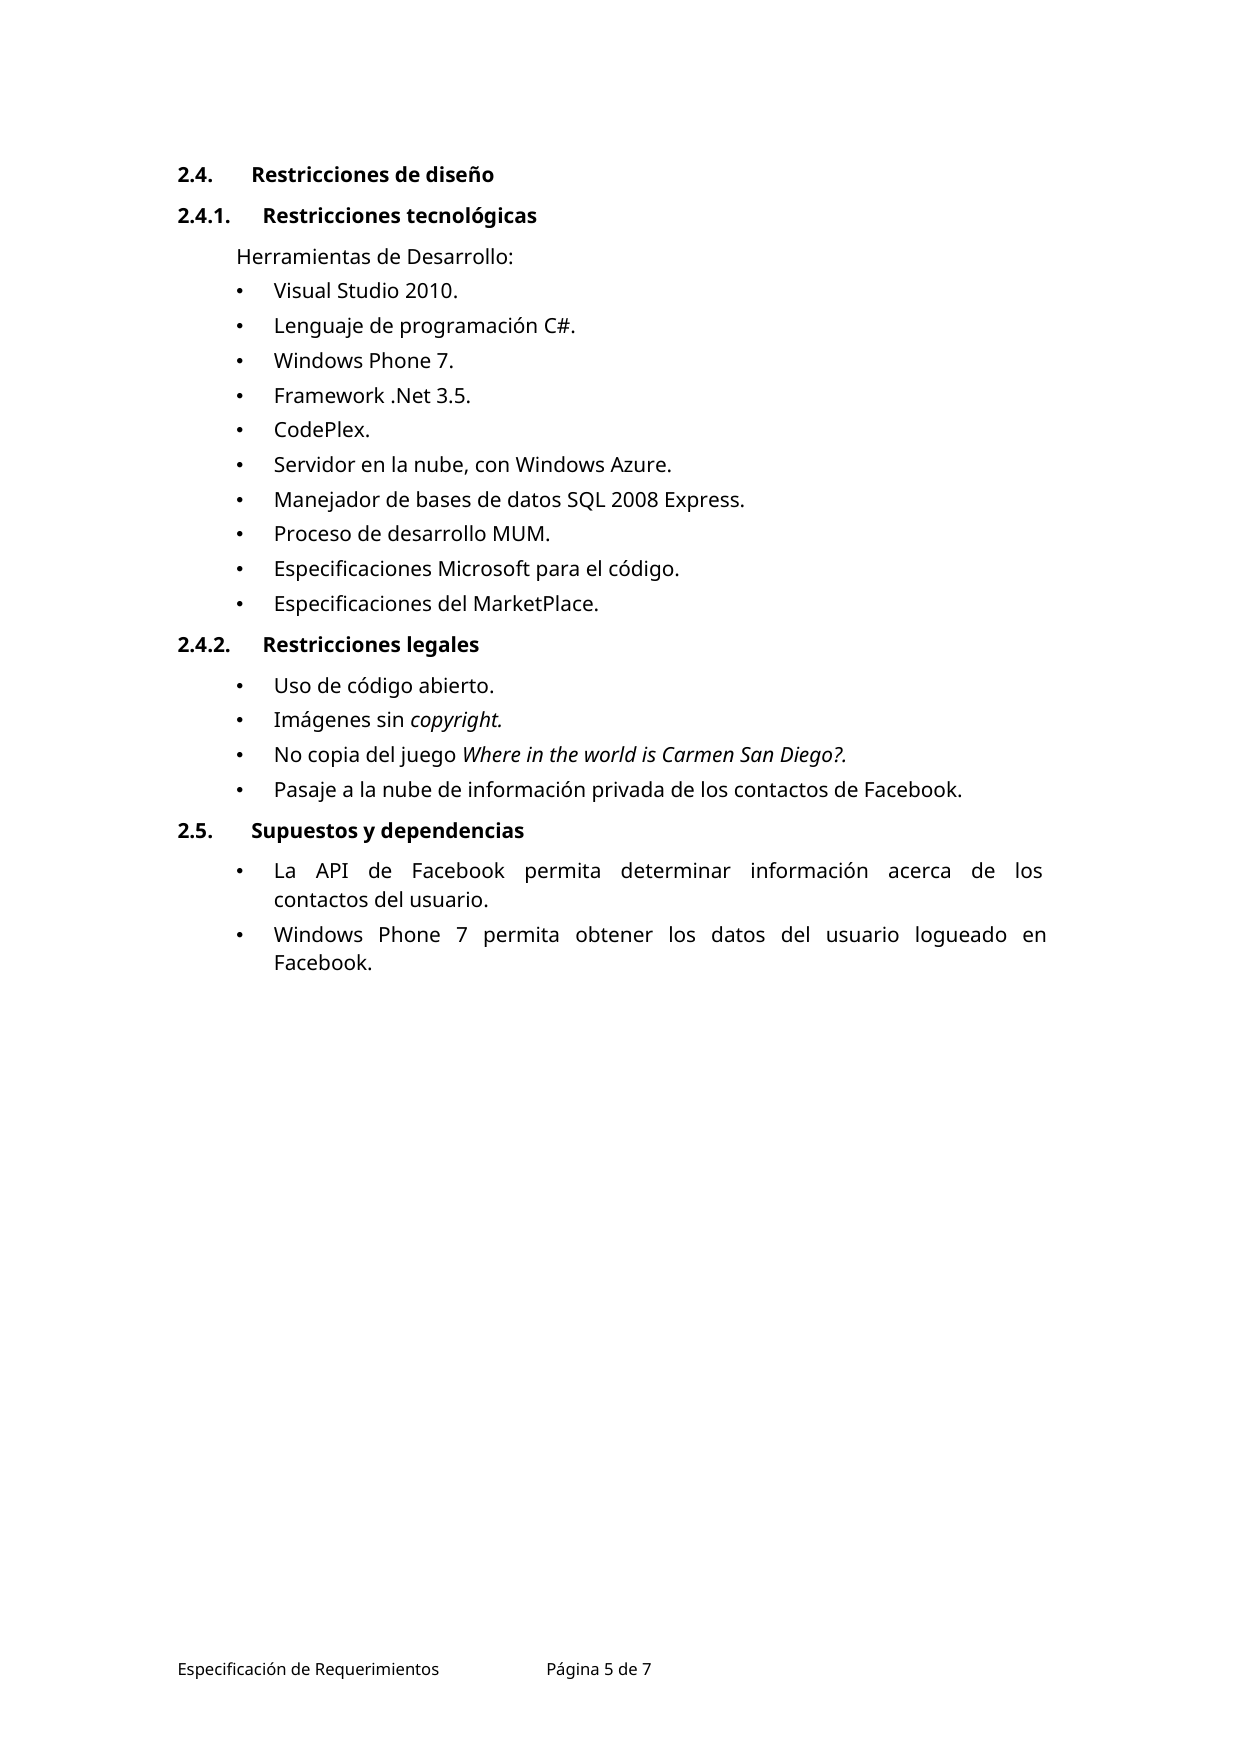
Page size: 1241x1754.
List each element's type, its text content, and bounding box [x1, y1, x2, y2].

list CodePlex. [236, 415, 1063, 444]
list Lenguaje de programación C#. [236, 311, 1063, 340]
list Restricciones legales [177, 630, 1063, 658]
list Pasaje a la nube de información privada de los contactos de Facebook. [236, 775, 1063, 803]
list Especificaciones Microsoft para el código. [236, 554, 1063, 583]
list Supuestos y dependencias [177, 816, 1063, 844]
list La API de Facebook permita determinar información acerca de los contactos del usuario. [236, 857, 1063, 913]
list Windows Phone 7. [236, 346, 1063, 374]
list Proceso de desarrollo MUM. [236, 519, 1063, 548]
list Servidor en la nube, con Windows Azure. [236, 450, 1063, 478]
list Imágenes sin copyright. [236, 705, 1063, 734]
text Herramientas de Desarrollo: [236, 242, 1063, 270]
list No copia del juego Where in the world is Carmen San Diego?. [236, 740, 1063, 768]
list Visual Studio 2010. [236, 277, 1063, 305]
list Restricciones tecnológicas [177, 201, 1063, 229]
list Uso de código abierto. [236, 671, 1063, 699]
list Windows Phone 7 permita obtener los datos del usuario logueado en Facebook. [236, 920, 1063, 977]
list Framework .Net 3.5. [236, 381, 1063, 409]
list Restricciones de diseño [177, 160, 1063, 188]
list Especificaciones del MarketPlace. [236, 589, 1063, 617]
list Manejador de bases de datos SQL 2008 Express. [236, 485, 1063, 513]
